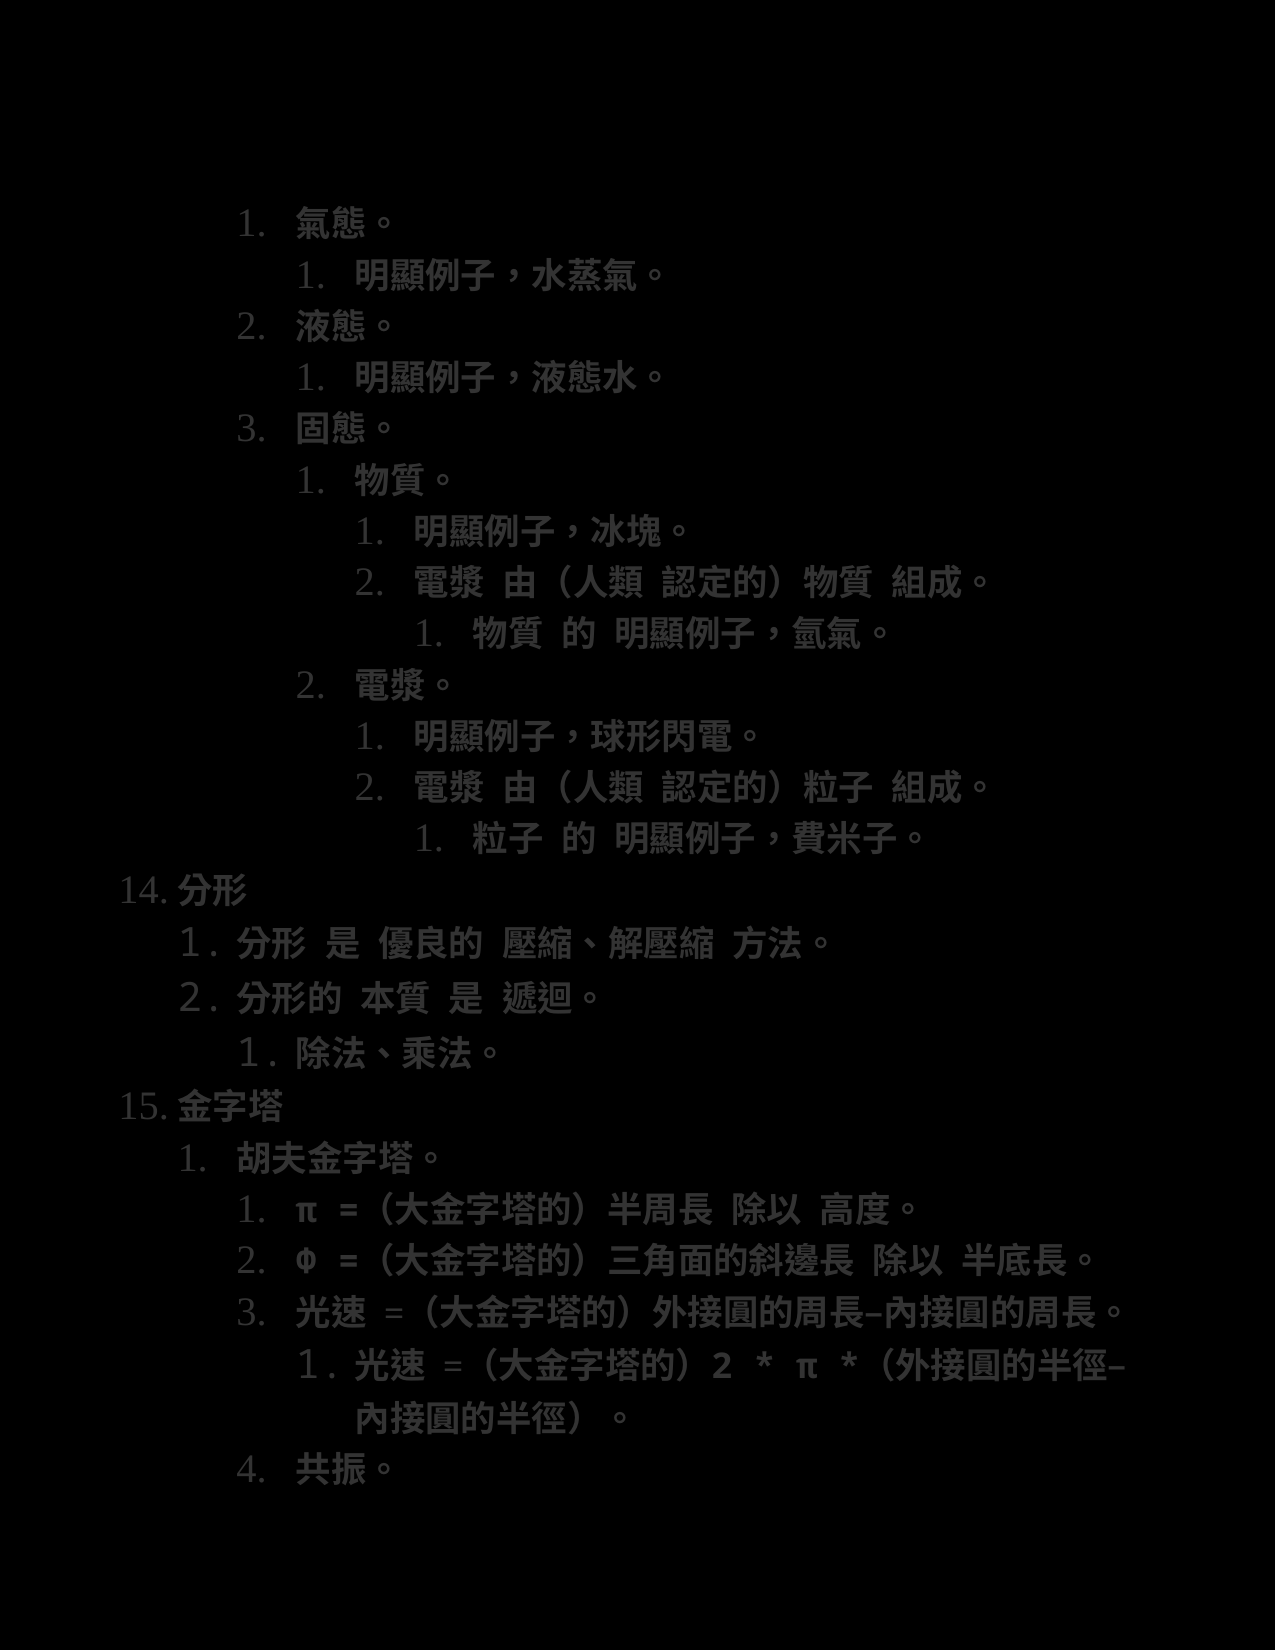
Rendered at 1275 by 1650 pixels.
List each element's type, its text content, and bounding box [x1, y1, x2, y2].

list 光速 =（大金字塔的）外接圓的周長–內接圓的周長。 [236, 1284, 1157, 1335]
list 除法、乘法。 [236, 1023, 1157, 1079]
list 光速 =（大金字塔的）2 * π *（外接圓的半徑–內接圓的半徑）。 [295, 1335, 1157, 1441]
list 共振。 [236, 1441, 1157, 1493]
list π =（大金字塔的）半周長 除以 高度。 [236, 1181, 1157, 1232]
list Φ =（大金字塔的）三角面的斜邊長 除以 半底長。 [236, 1232, 1157, 1284]
list 分形 [118, 862, 1157, 913]
list 電漿 由（人類 認定的）粒子 組成。 [354, 759, 1157, 811]
list 胡夫金字塔。 [177, 1130, 1157, 1181]
list 粒子 的 明顯例子，費米子。 [413, 811, 1157, 862]
list 分形 是 優良的 壓縮、解壓縮 方法。 [177, 913, 1157, 968]
list 物質 的 明顯例子，氫氣。 [413, 606, 1157, 657]
list 明顯例子，球形閃電。 [354, 708, 1157, 759]
list 明顯例子，冰塊。 [354, 503, 1157, 554]
list 明顯例子，液態水。 [295, 349, 1157, 401]
list 明顯例子，水蒸氣。 [295, 247, 1157, 298]
list 液態。 [236, 298, 1157, 349]
list 物質。 [295, 452, 1157, 503]
list 電漿 由（人類 認定的）物質 組成。 [354, 554, 1157, 606]
list 固態。 [236, 401, 1157, 452]
list 電漿。 [295, 657, 1157, 708]
list 金字塔 [118, 1079, 1157, 1130]
list 氣態。 [236, 196, 1157, 247]
list 分形的 本質 是 遞迴。 [177, 968, 1157, 1023]
